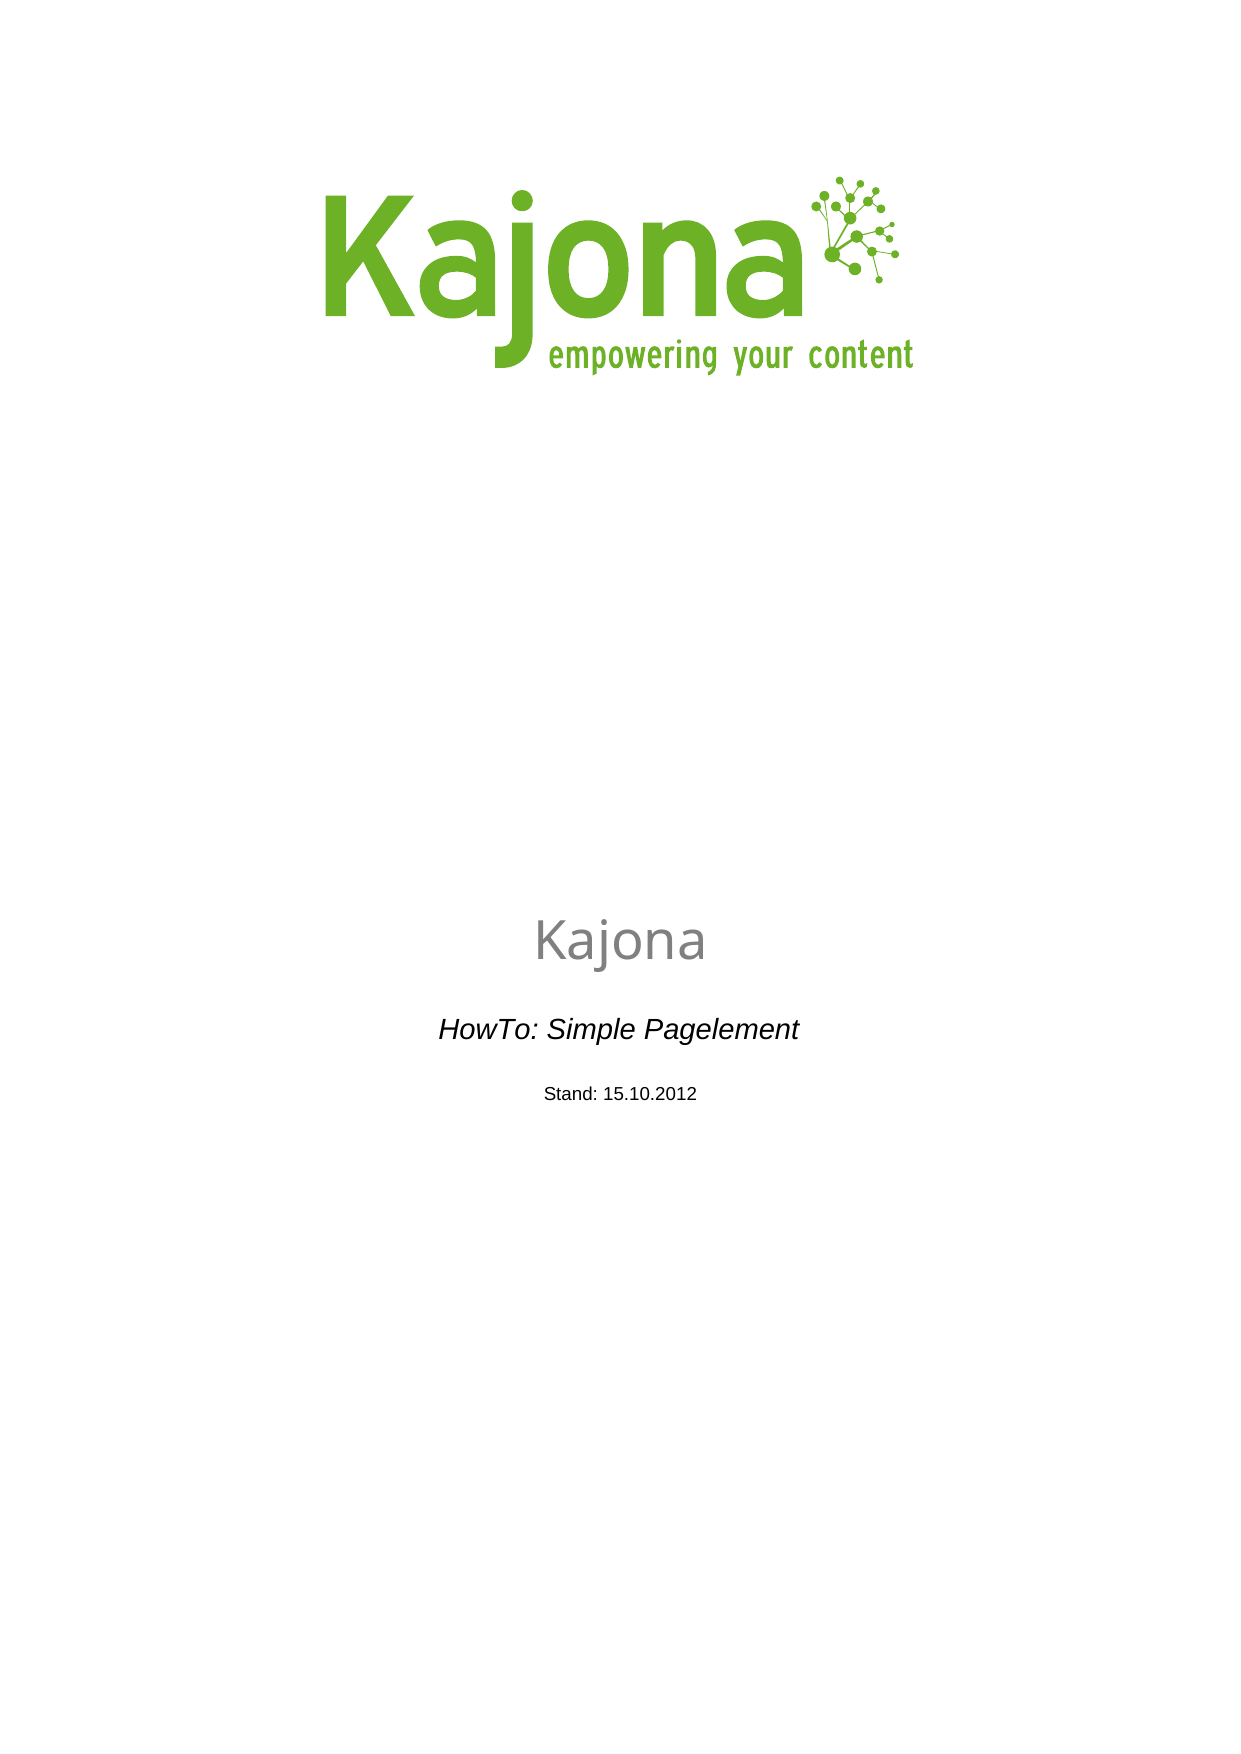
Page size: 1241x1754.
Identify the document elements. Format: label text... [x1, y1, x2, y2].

subtitle Stand: 15.10.2012 [118, 1083, 1122, 1104]
subtitle HowTo: Simple Pagelement [118, 1013, 1122, 1045]
title Kajona [118, 902, 1122, 975]
